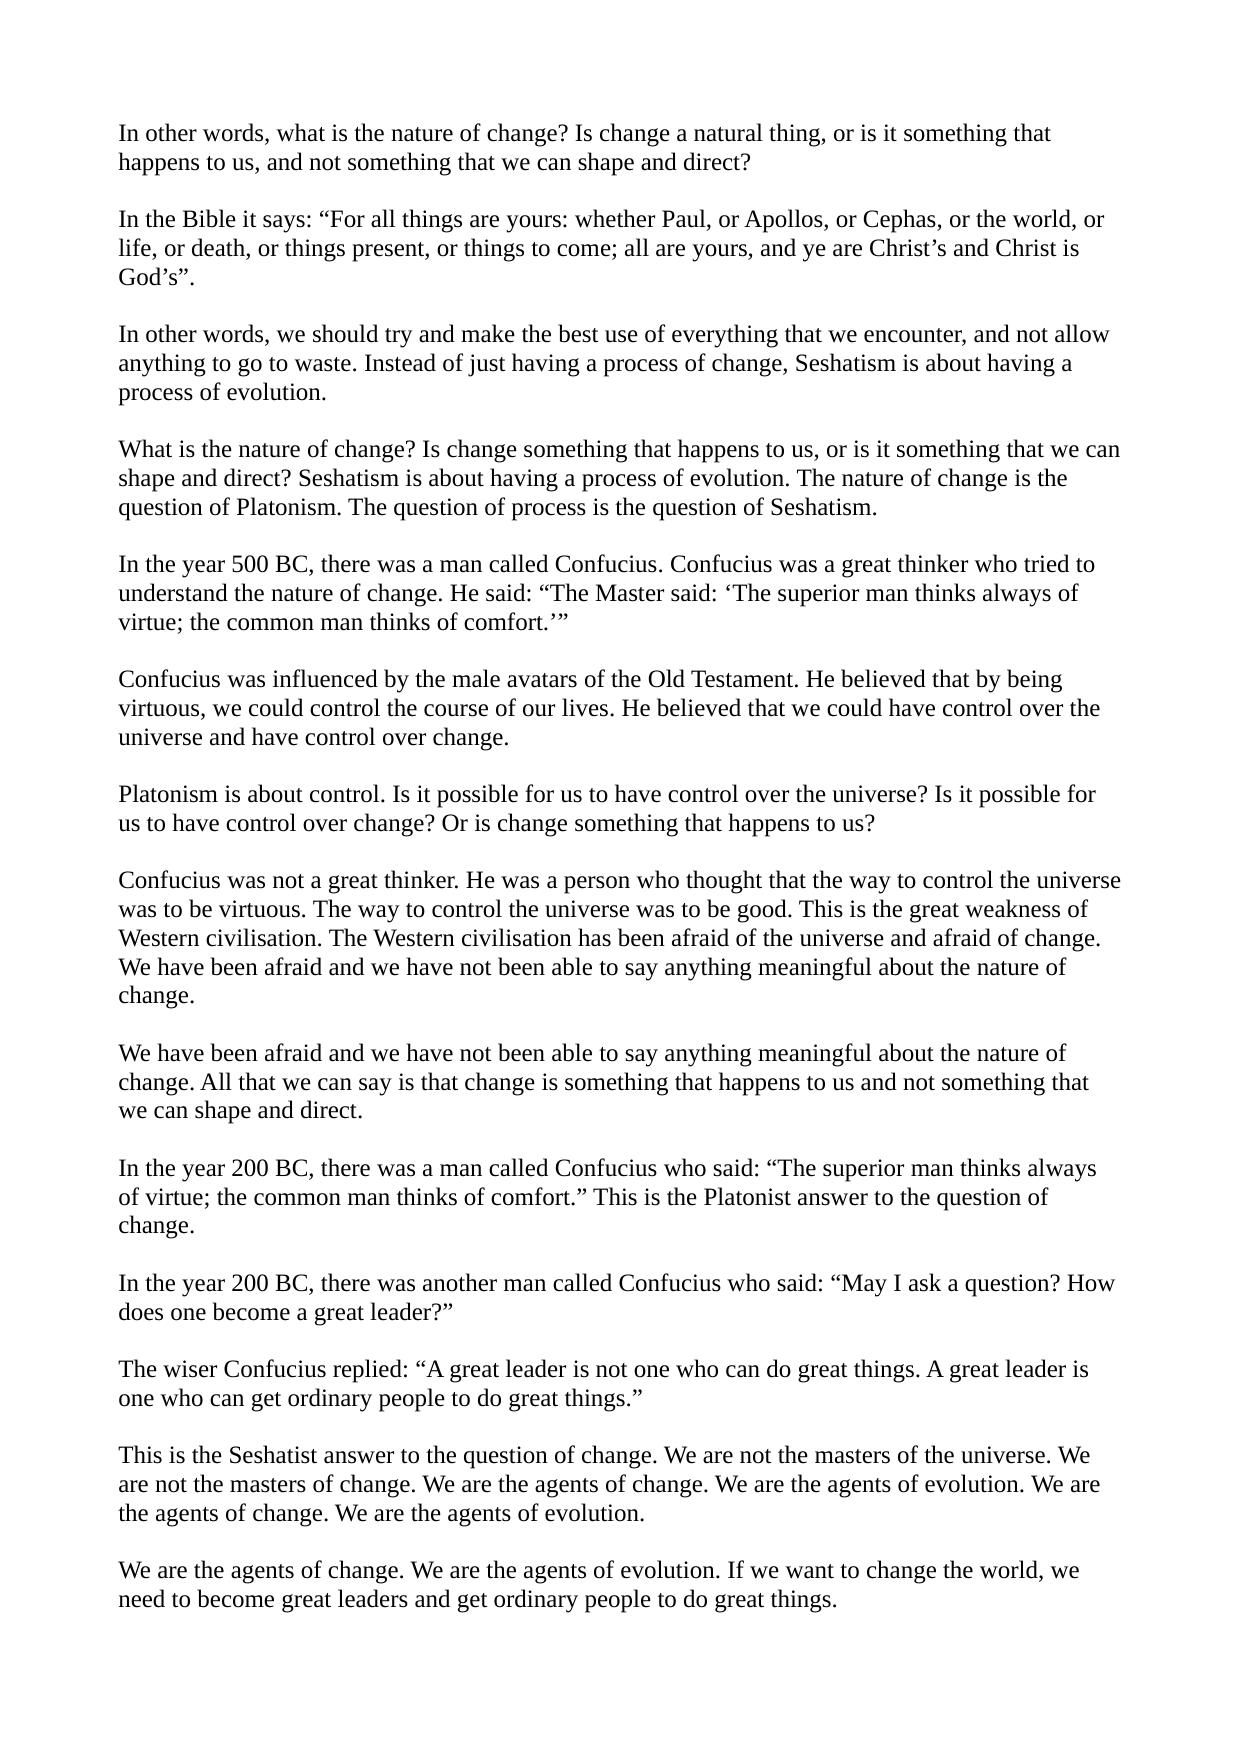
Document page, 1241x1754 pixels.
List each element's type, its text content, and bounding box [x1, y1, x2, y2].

text In the year 200 BC, there was a man called Confucius who said: “The superior man thinks always of virtue; the common man thinks of comfort.” This is the Platonist answer to the question of change. [118, 1153, 1122, 1239]
text Platonism is about control. Is it possible for us to have control over the universe? Is it possible for us to have control over change? Or is change something that happens to us? [118, 779, 1122, 837]
text In the year 500 BC, there was a man called Confucius. Confucius was a great thinker who tried to understand the nature of change. He said: “The Master said: ‘The superior man thinks always of virtue; the common man thinks of comfort.’” [118, 549, 1122, 636]
text We have been afraid and we have not been able to say anything meaningful about the nature of change. All that we can say is that change is something that happens to us and not something that we can shape and direct. [118, 1038, 1122, 1124]
text The wiser Confucius replied: “A great leader is not one who can do great things. A great leader is one who can get ordinary people to do great things.” [118, 1354, 1122, 1412]
text In other words, what is the nature of change? Is change a natural thing, or is it something that happens to us, and not something that we can shape and direct? [118, 118, 1122, 176]
text This is the Seshatist answer to the question of change. We are not the masters of the universe. We are not the masters of change. We are the agents of change. We are the agents of evolution. We are the agents of change. We are the agents of evolution. [118, 1441, 1122, 1527]
text In other words, we should try and make the best use of everything that we encounter, and not allow anything to go to waste. Instead of just having a process of change, Seshatism is about having a process of evolution. [118, 319, 1122, 406]
text We are the agents of change. We are the agents of evolution. If we want to change the world, we need to become great leaders and get ordinary people to do great things. [118, 1556, 1122, 1613]
text In the Bible it says: “For all things are yours: whether Paul, or Apollos, or Cephas, or the world, or life, or death, or things present, or things to come; all are yours, and ye are Christ’s and Christ is God’s”. [118, 204, 1122, 291]
text In the year 200 BC, there was another man called Confucius who said: “May I ask a question? How does one become a great leader?” [118, 1268, 1122, 1326]
text What is the nature of change? Is change something that happens to us, or is it something that we can shape and direct? Seshatism is about having a process of evolution. The nature of change is the question of Platonism. The question of process is the question of Seshatism. [118, 434, 1122, 521]
text Confucius was not a great thinker. He was a person who thought that the way to control the universe was to be virtuous. The way to control the universe was to be good. This is the great weakness of Western civilisation. The Western civilisation has been afraid of the universe and afraid of change. We have been afraid and we have not been able to say anything meaningful about the nature of change. [118, 866, 1122, 1009]
text Confucius was influenced by the male avatars of the Old Testament. He believed that by being virtuous, we could control the course of our lives. He believed that we could have control over the universe and have control over change. [118, 664, 1122, 751]
